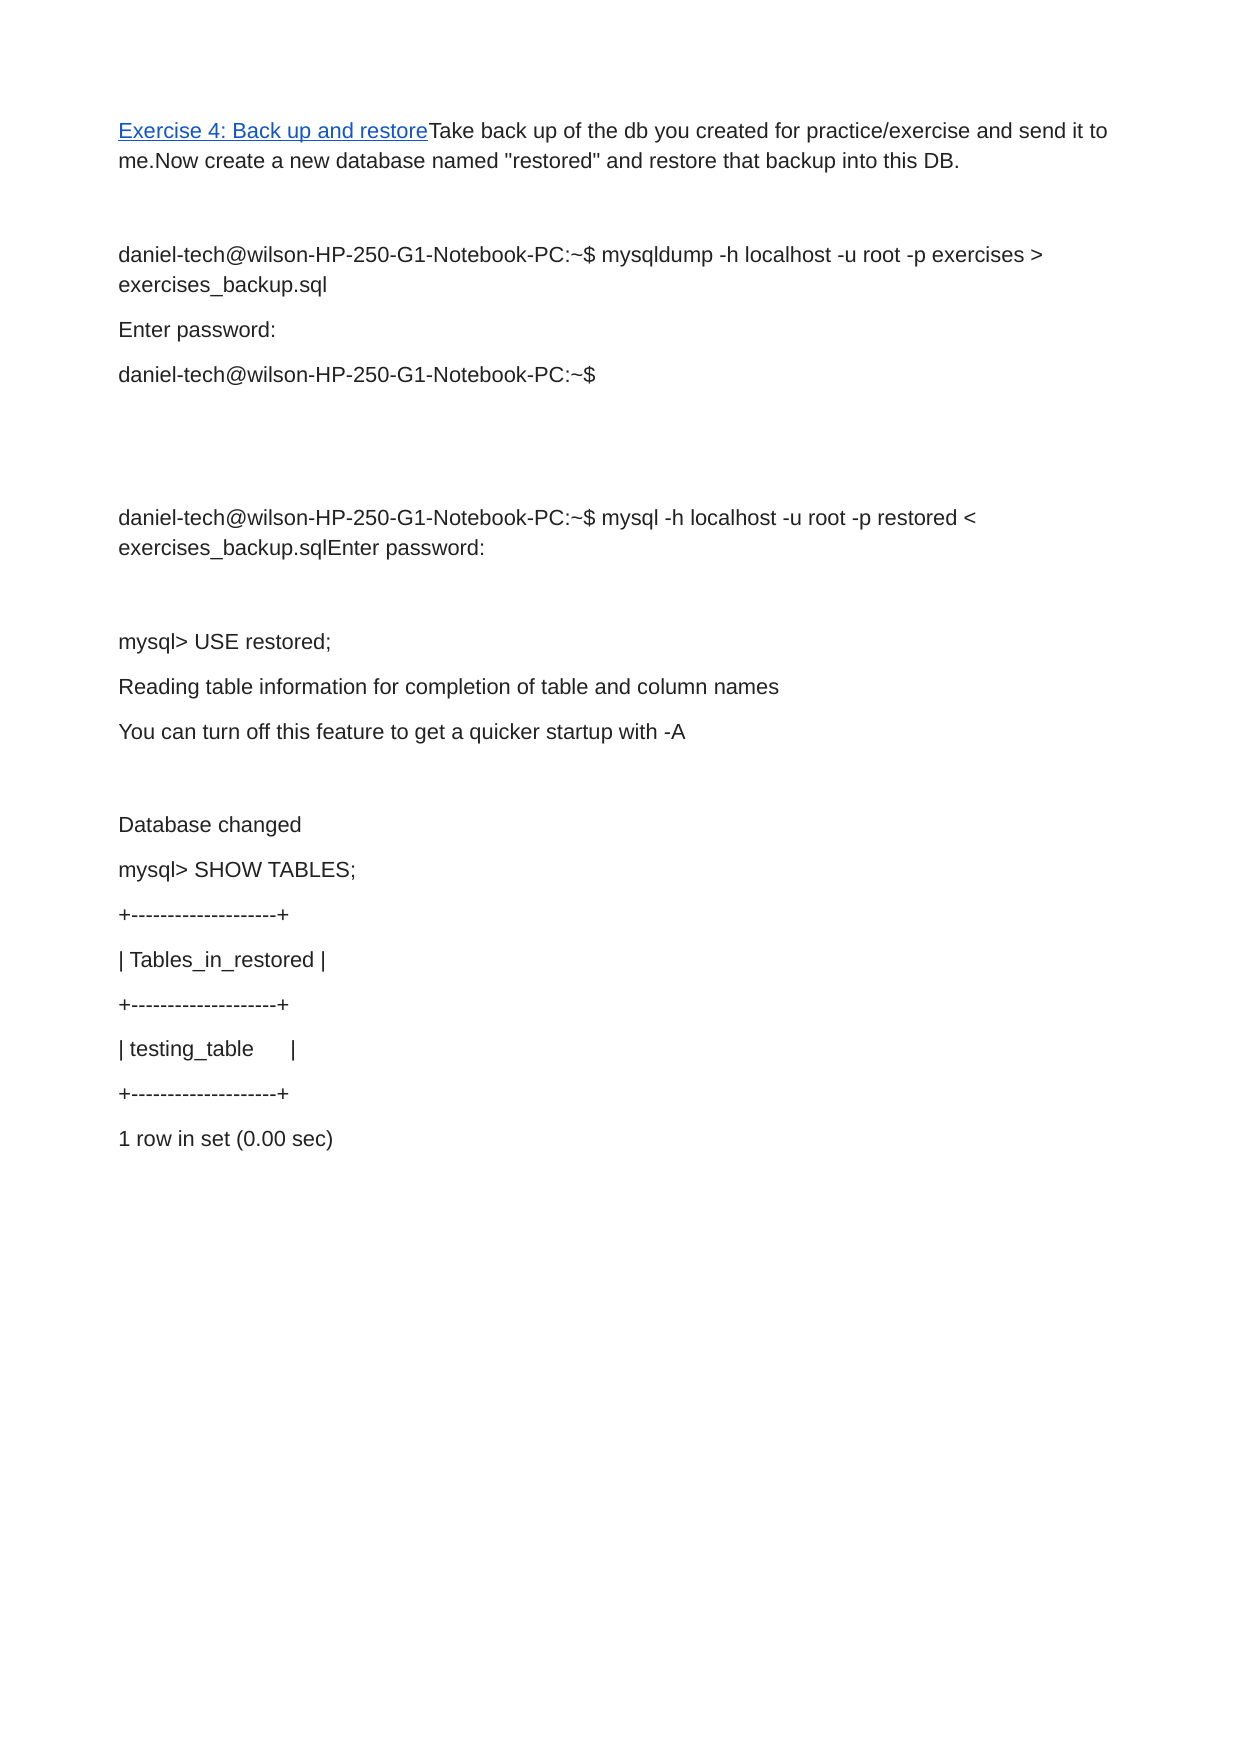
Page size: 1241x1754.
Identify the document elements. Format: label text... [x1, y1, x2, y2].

text daniel-tech@wilson-HP-250-G1-Notebook-PC:~$ mysqldump -h localhost -u root -p exercises > exercises_backup.sql [118, 242, 1122, 298]
text 1 row in set (0.00 sec) [118, 1126, 1122, 1151]
text +--------------------+ [118, 902, 1122, 927]
text +--------------------+ [118, 992, 1122, 1017]
text mysql> USE restored; [118, 629, 1122, 654]
text +--------------------+ [118, 1081, 1122, 1106]
text Exercise 4: Back up and restoreTake back up of the db you created for practice/exercise and send it to me.Now create a new database named "restored" and restore that backup into this DB. [118, 118, 1122, 173]
text mysql> SHOW TABLES; [118, 857, 1122, 882]
text daniel-tech@wilson-HP-250-G1-Notebook-PC:~$ [118, 362, 1122, 387]
text Enter password: [118, 317, 1122, 342]
text | testing_table | [118, 1036, 1122, 1062]
text Reading table information for completion of table and column names [118, 674, 1122, 699]
text daniel-tech@wilson-HP-250-G1-Notebook-PC:~$ mysql -h localhost -u root -p restored < exercises_backup.sqlEnter password: [118, 505, 1122, 560]
text You can turn off this feature to get a quicker startup with -A [118, 718, 1122, 744]
text | Tables_in_restored | [118, 947, 1122, 972]
text Database changed [118, 812, 1122, 838]
